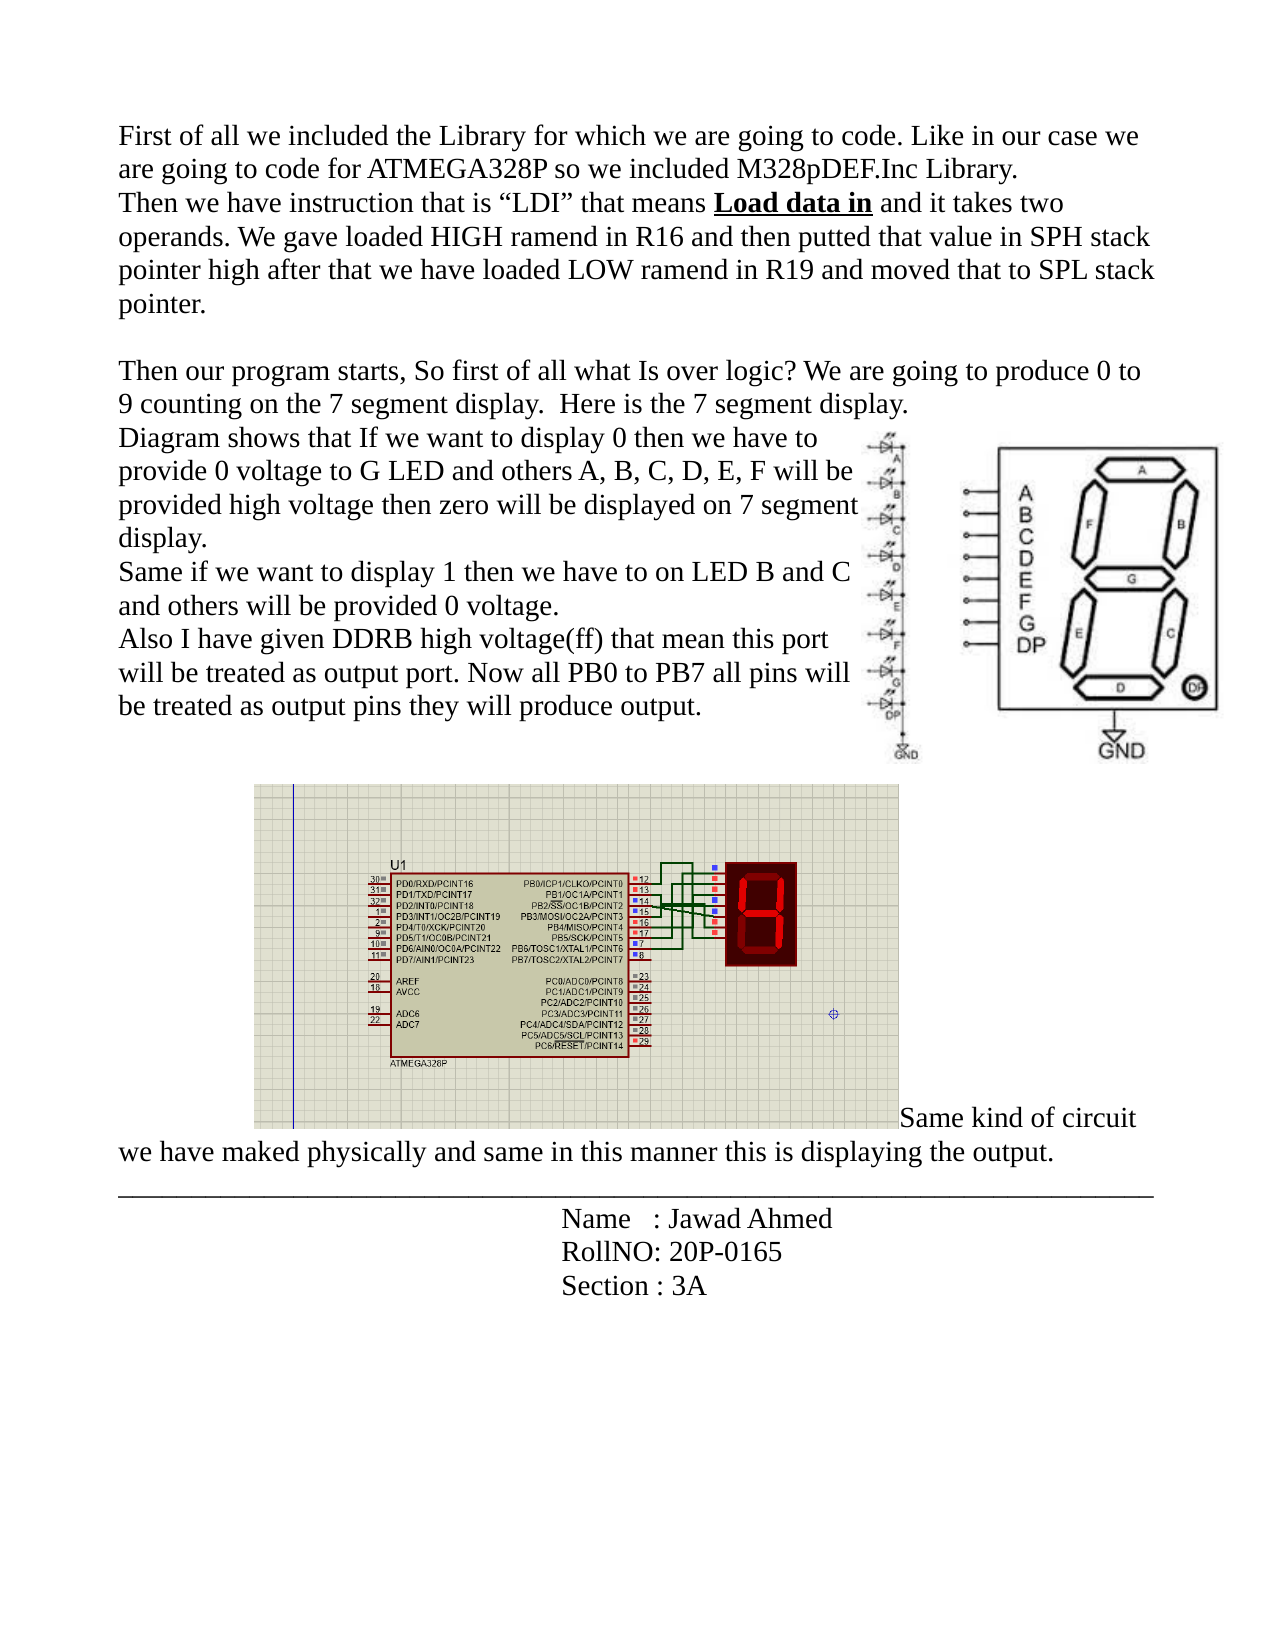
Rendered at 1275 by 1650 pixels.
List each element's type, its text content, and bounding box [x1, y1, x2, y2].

text RollNO: 20P-0165 [118, 1234, 1157, 1268]
text Then we have instruction that is “LDI” that means Load data in and it takes two operands. We gave loaded HIGH ramend in R16 and then putted that value in SPH stack pointer high after that we have loaded LOW ramend in R19 and moved that to SPL stack pointer. [118, 185, 1157, 319]
picture [861, 431, 1230, 764]
text Name : Jawad Ahmed [118, 1201, 1157, 1234]
text Diagram shows that If we want to display 0 then we have to provide 0 voltage to G LED and others A, B, C, D, E, F will be provided high voltage then zero will be displayed on 7 segment display. [118, 420, 1157, 554]
text Then our program starts, So first of all what Is over logic? We are going to produce 0 to 9 counting on the 7 segment display. Here is the 7 segment display. [118, 353, 1157, 420]
text _______________________________________________________________________ [118, 1167, 1157, 1201]
text First of all we included the Library for which we are going to code. Like in our case we are going to code for ATMEGA328P so we included M328pDEF.Inc Library. [118, 118, 1157, 185]
text Same if we want to display 1 then we have to on LED B and C and others will be provided 0 voltage. [118, 554, 861, 621]
picture [254, 784, 899, 1129]
text Section : 3A [118, 1268, 1157, 1302]
text Same kind of circuit we have maked physically and same in this manner this is displaying the output. [118, 1100, 1157, 1167]
text Also I have given DDRB high voltage(ff) that mean this port will be treated as output port. Now all PB0 to PB7 all pins will be treated as output pins they will produce output. [118, 621, 861, 722]
